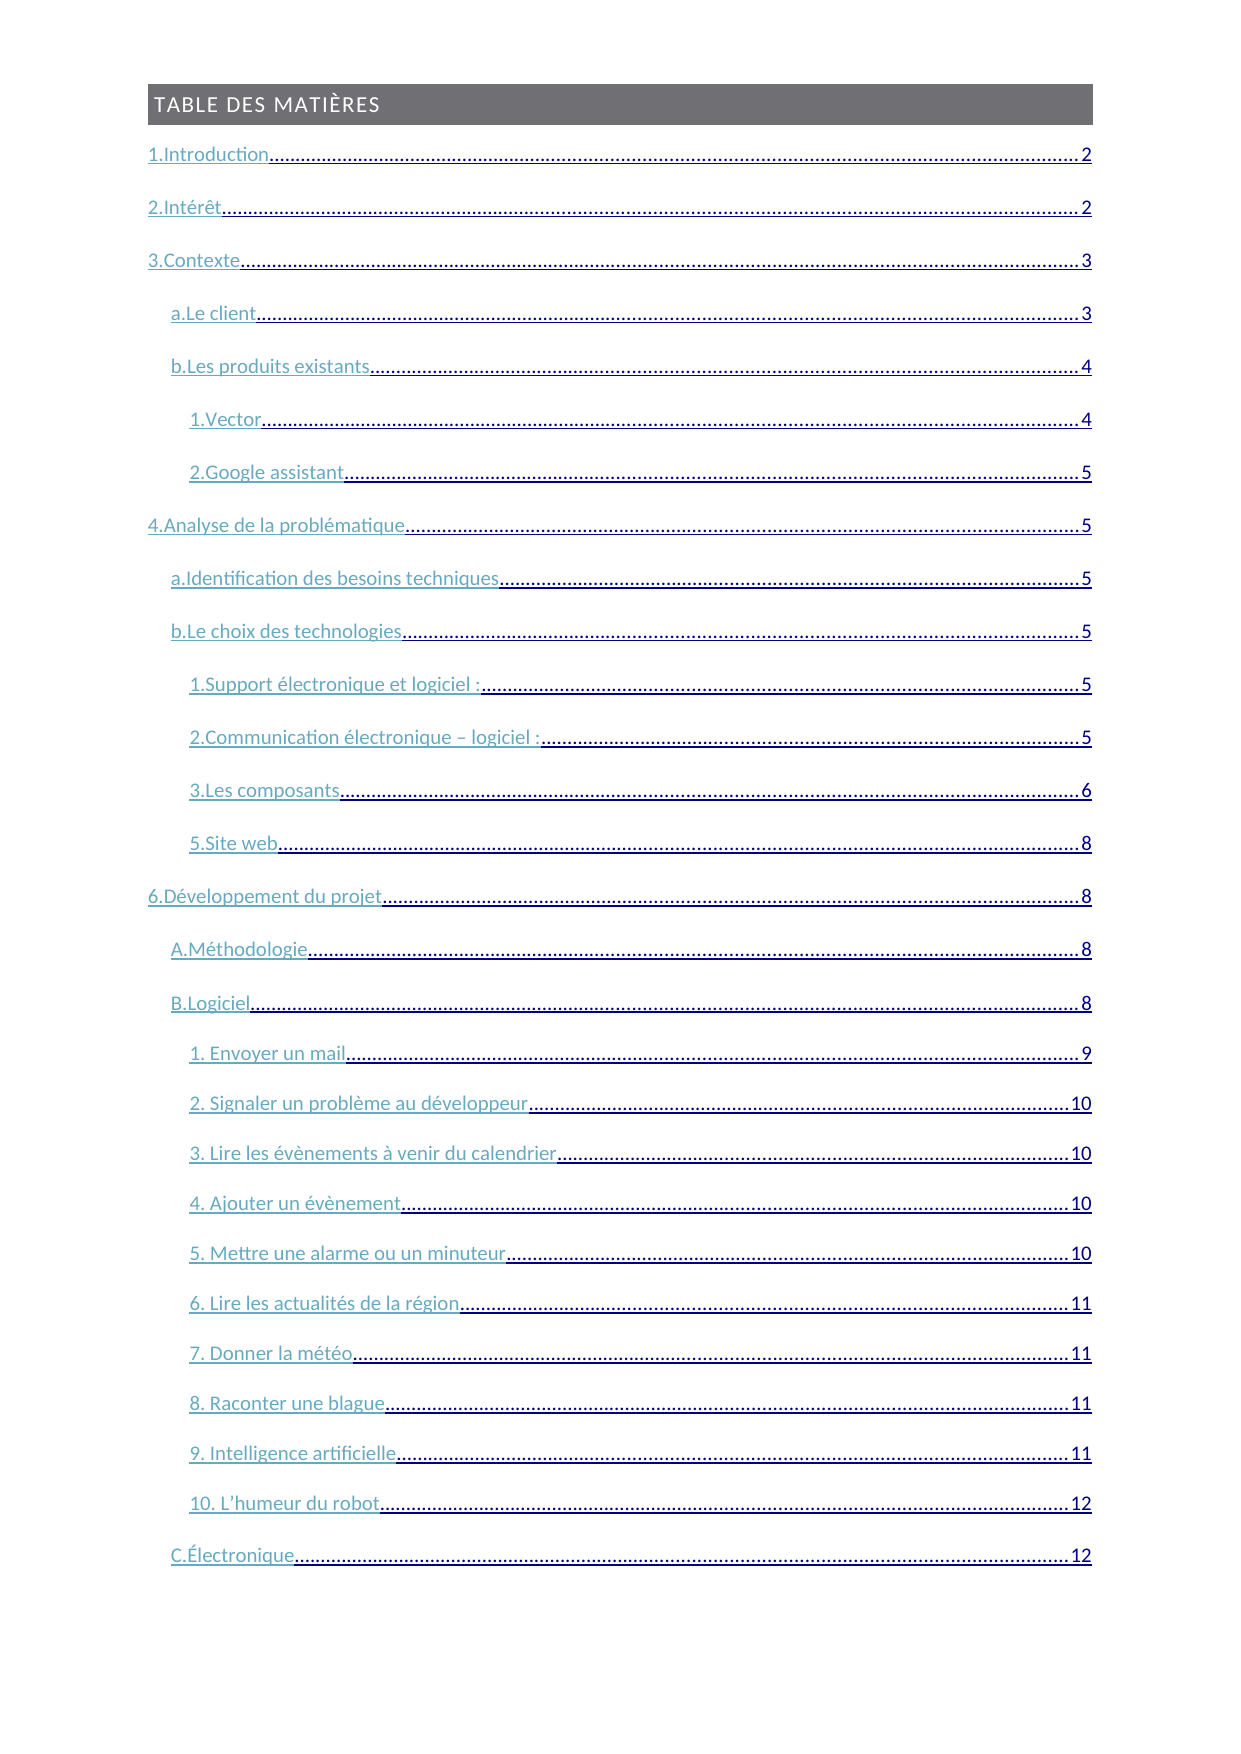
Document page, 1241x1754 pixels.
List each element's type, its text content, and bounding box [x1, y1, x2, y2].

text 1. Envoyer un mail 9 [189, 1041, 1093, 1066]
text 4. Analyse de la problématique 5 [148, 510, 1093, 538]
text 1. Introduction 2 [148, 139, 1093, 167]
text b. Le choix des technologies 5 [171, 616, 1093, 644]
text a. Le client 3 [171, 298, 1093, 326]
text 3. Les composants 6 [189, 776, 1093, 803]
text Table des matières [154, 90, 1086, 118]
text 2. Communication électronique – logiciel : 5 [189, 722, 1093, 751]
text 10. L’humeur du robot 12 [189, 1491, 1093, 1516]
text 3. Contexte 3 [148, 245, 1093, 273]
text 1. Support électronique et logiciel : 5 [189, 669, 1093, 697]
text 7. Donner la météo 11 [189, 1341, 1093, 1366]
text 9. Intelligence artificielle 11 [189, 1441, 1093, 1466]
text 2. Signaler un problème au développeur 10 [189, 1091, 1093, 1116]
text b. Les produits existants 4 [171, 351, 1093, 379]
text 5. Mettre une alarme ou un minuteur 10 [189, 1241, 1093, 1266]
text 1. Vector 4 [189, 404, 1093, 432]
text B. Logiciel 8 [171, 988, 1093, 1016]
text 3. Lire les évènements à venir du calendrier 10 [189, 1141, 1093, 1166]
text C. Électronique 12 [171, 1541, 1093, 1569]
text 2. Google assistant 5 [189, 457, 1093, 485]
text a. Identification des besoins techniques 5 [171, 563, 1093, 591]
text 4. Ajouter un évènement 10 [189, 1191, 1093, 1216]
text 6. Développement du projet 8 [148, 882, 1093, 909]
text 2. Intérêt 2 [148, 192, 1093, 220]
text A. Méthodologie 8 [171, 934, 1093, 963]
text 5. Site web 8 [189, 828, 1093, 857]
text 8. Raconter une blague 11 [189, 1391, 1093, 1416]
text 6. Lire les actualités de la région 11 [189, 1291, 1093, 1316]
